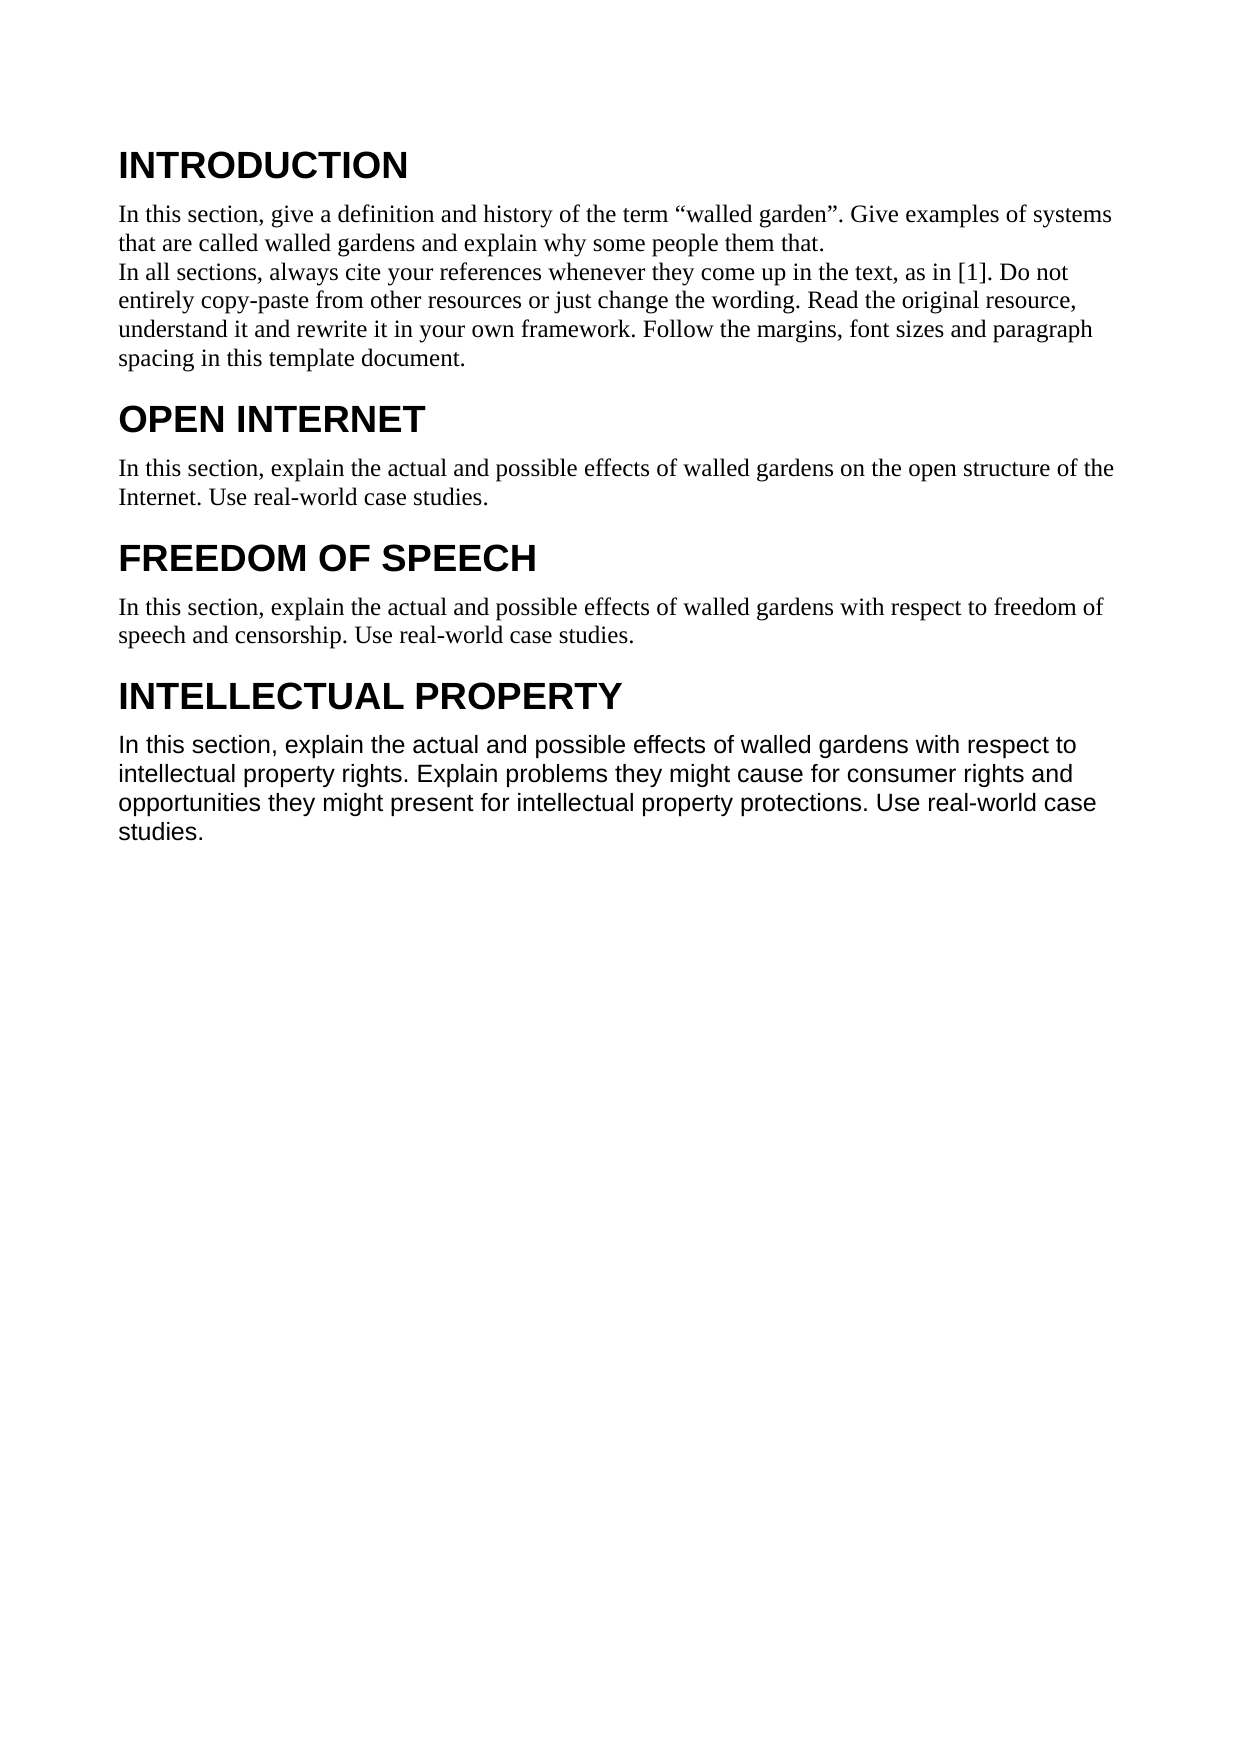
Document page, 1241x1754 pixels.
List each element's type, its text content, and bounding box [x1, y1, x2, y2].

text In this section, give a definition and history of the term “walled garden”. Give examples of systems that are called walled gardens and explain why some people them that. [118, 199, 1122, 257]
subtitle OPEN INTERNET [118, 397, 1122, 440]
subtitle FREEDOM OF SPEECH [118, 535, 1122, 579]
subtitle INTELLECTUAL PROPERTY [118, 674, 1122, 718]
text In this section, explain the actual and possible effects of walled gardens on the open structure of the Internet. Use real-world case studies. [118, 453, 1122, 510]
text In all sections, always cite your references whenever they come up in the text, as in [1]. Do not entirely copy-paste from other resources or just change the wording. Read the original resource, understand it and rewrite it in your own framework. Follow the margins, font sizes and paragraph spacing in this template document. [118, 257, 1122, 372]
text In this section, explain the actual and possible effects of walled gardens with respect to freedom of speech and censorship. Use real-world case studies. [118, 592, 1122, 649]
text In this section, explain the actual and possible effects of walled gardens with respect to intellectual property rights. Explain problems they might cause for consumer rights and opportunities they might present for intellectual property protections. Use real-world case studies. [118, 730, 1122, 845]
subtitle INTRODUCTION [118, 143, 1122, 187]
